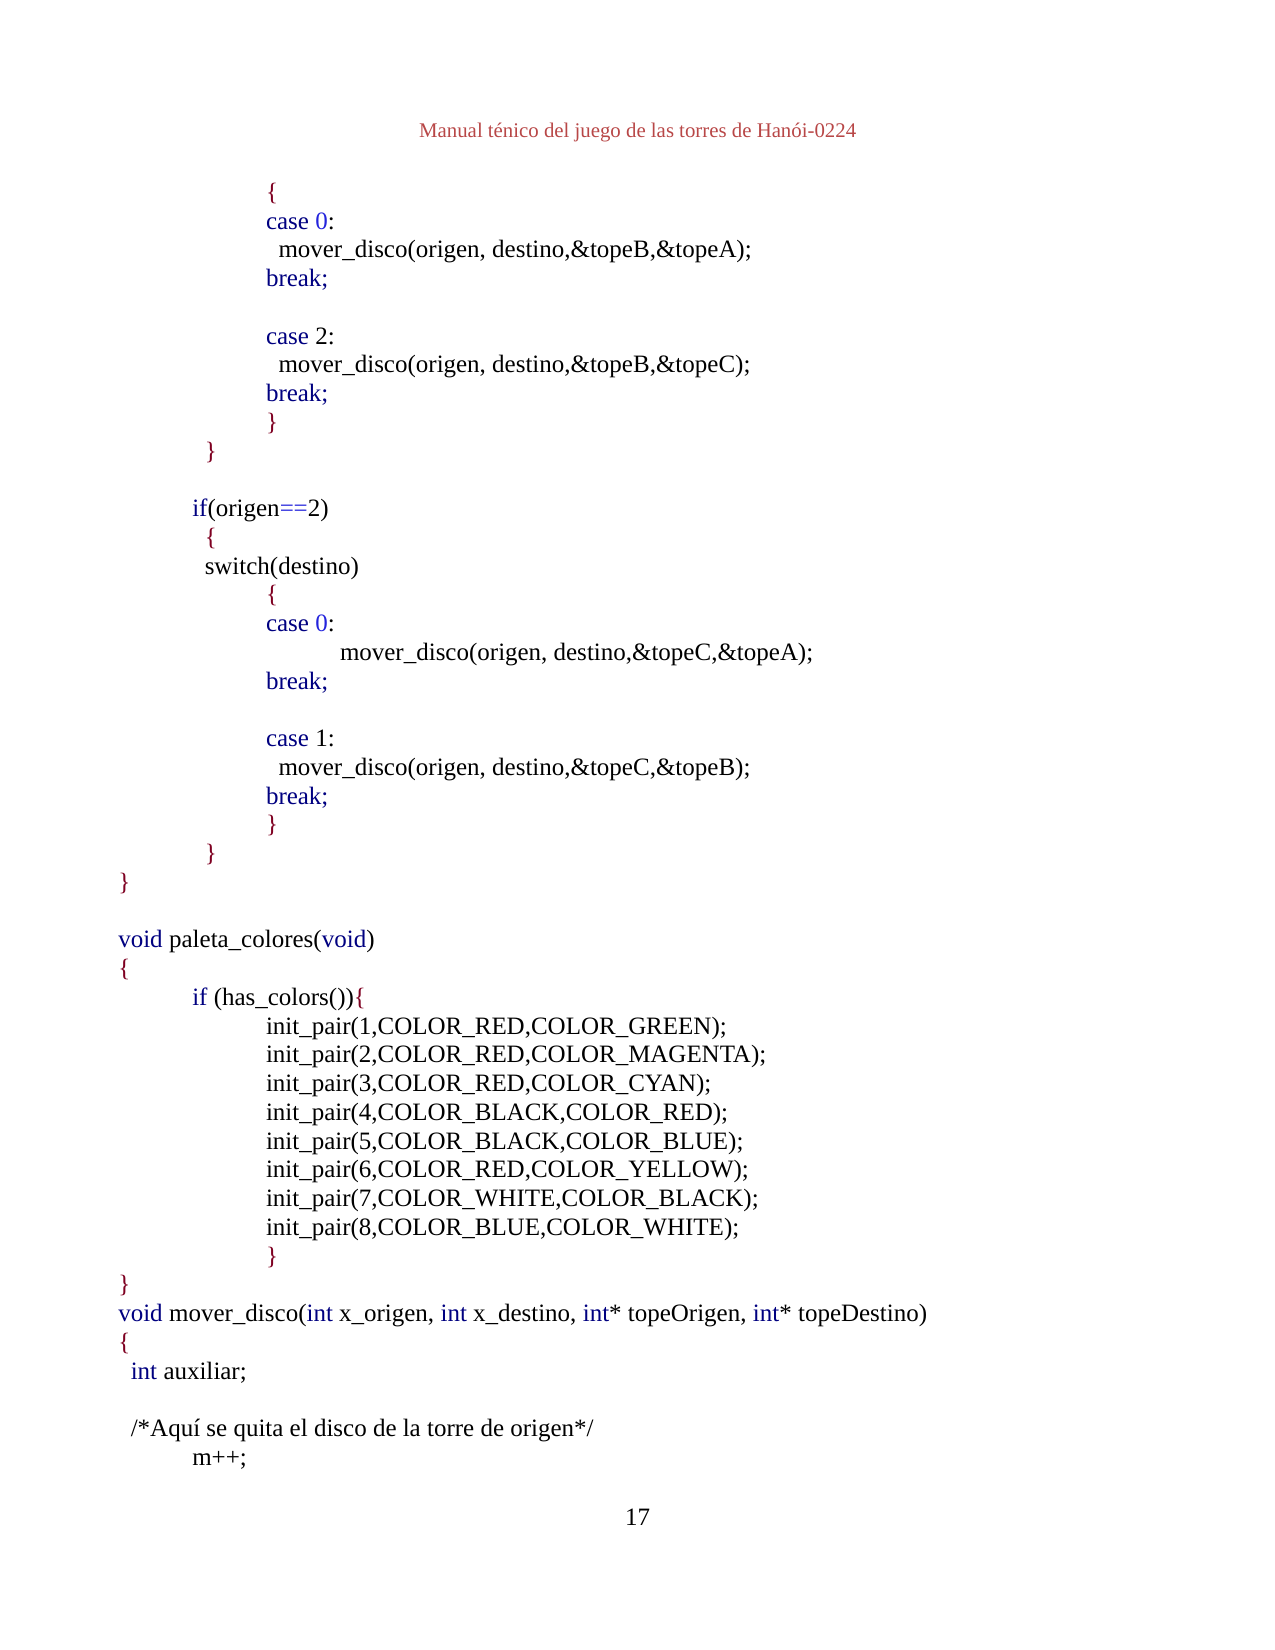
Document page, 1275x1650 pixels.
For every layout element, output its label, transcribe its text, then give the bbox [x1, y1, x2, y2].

text m++; [118, 1442, 1157, 1471]
text init_pair(4,COLOR_BLACK,COLOR_RED); [118, 1097, 1157, 1126]
text case 0: [118, 608, 1157, 637]
text { [118, 1327, 1157, 1356]
text { [118, 177, 1157, 206]
text } [118, 1269, 1157, 1298]
text } [118, 838, 1157, 867]
text switch(destino) [118, 551, 1157, 579]
text { [118, 579, 1157, 608]
text break; [118, 263, 1157, 292]
text void paleta_colores(void) [118, 924, 1157, 953]
text case 0: [118, 206, 1157, 234]
text mover_disco(origen, destino,&topeC,&topeB); [118, 752, 1157, 781]
text case 2: [118, 321, 1157, 349]
text if(origen==2) [118, 493, 1157, 522]
text } [118, 809, 1157, 838]
text init_pair(2,COLOR_RED,COLOR_MAGENTA); [118, 1039, 1157, 1068]
text { [118, 953, 1157, 982]
text init_pair(3,COLOR_RED,COLOR_CYAN); [118, 1068, 1157, 1097]
text } [118, 1241, 1157, 1269]
text init_pair(5,COLOR_BLACK,COLOR_BLUE); [118, 1126, 1157, 1154]
text break; [118, 666, 1157, 694]
text case 1: [118, 723, 1157, 752]
text break; [118, 781, 1157, 809]
text init_pair(1,COLOR_RED,COLOR_GREEN); [118, 1011, 1157, 1039]
text break; [118, 378, 1157, 407]
text } [118, 407, 1157, 436]
text int auxiliar; [118, 1356, 1157, 1384]
text } [118, 867, 1157, 896]
text if (has_colors()){ [118, 982, 1157, 1011]
text /*Aquí se quita el disco de la torre de origen*/ [118, 1413, 1157, 1442]
text mover_disco(origen, destino,&topeC,&topeA); [118, 637, 1157, 666]
text init_pair(6,COLOR_RED,COLOR_YELLOW); [118, 1154, 1157, 1183]
text void mover_disco(int x_origen, int x_destino, int* topeOrigen, int* topeDestino) [118, 1298, 1157, 1327]
text init_pair(7,COLOR_WHITE,COLOR_BLACK); [118, 1183, 1157, 1212]
text { [118, 522, 1157, 551]
text init_pair(8,COLOR_BLUE,COLOR_WHITE); [118, 1212, 1157, 1241]
text mover_disco(origen, destino,&topeB,&topeC); [118, 349, 1157, 378]
text mover_disco(origen, destino,&topeB,&topeA); [118, 234, 1157, 263]
text } [118, 436, 1157, 464]
